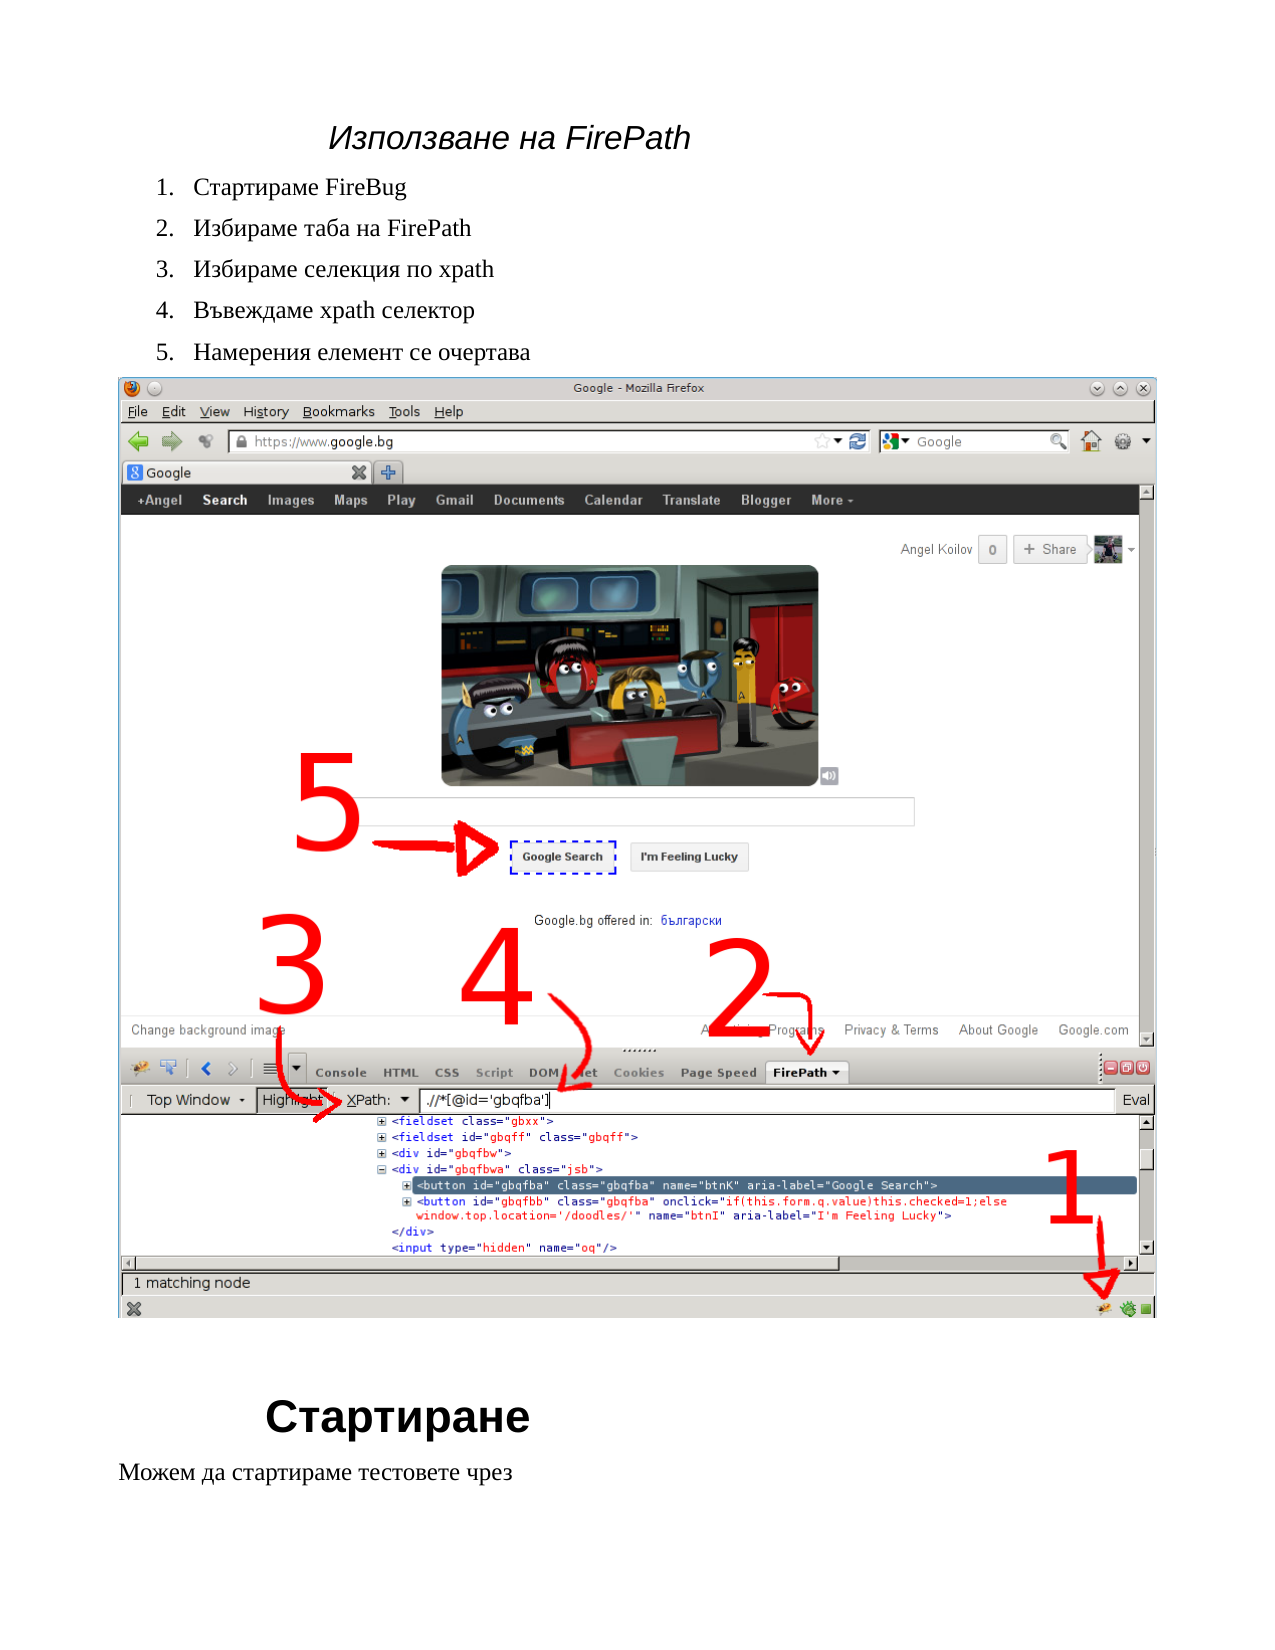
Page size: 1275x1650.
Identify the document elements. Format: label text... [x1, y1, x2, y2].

list Избираме таба на FirePath [156, 213, 1157, 242]
list Намерения елемент се очертава [156, 337, 1157, 365]
subtitle Стартиране [265, 1389, 1157, 1442]
subtitle Използване на FirePath [328, 118, 1157, 157]
picture [118, 377, 1157, 1318]
text Можем да стартираме тестовете чрез [118, 1457, 1157, 1486]
list Въвеждаме xpath селектор [156, 295, 1157, 324]
list Избираме селекция по xpath [156, 254, 1157, 283]
list Стартираме FireBug [156, 172, 1157, 200]
